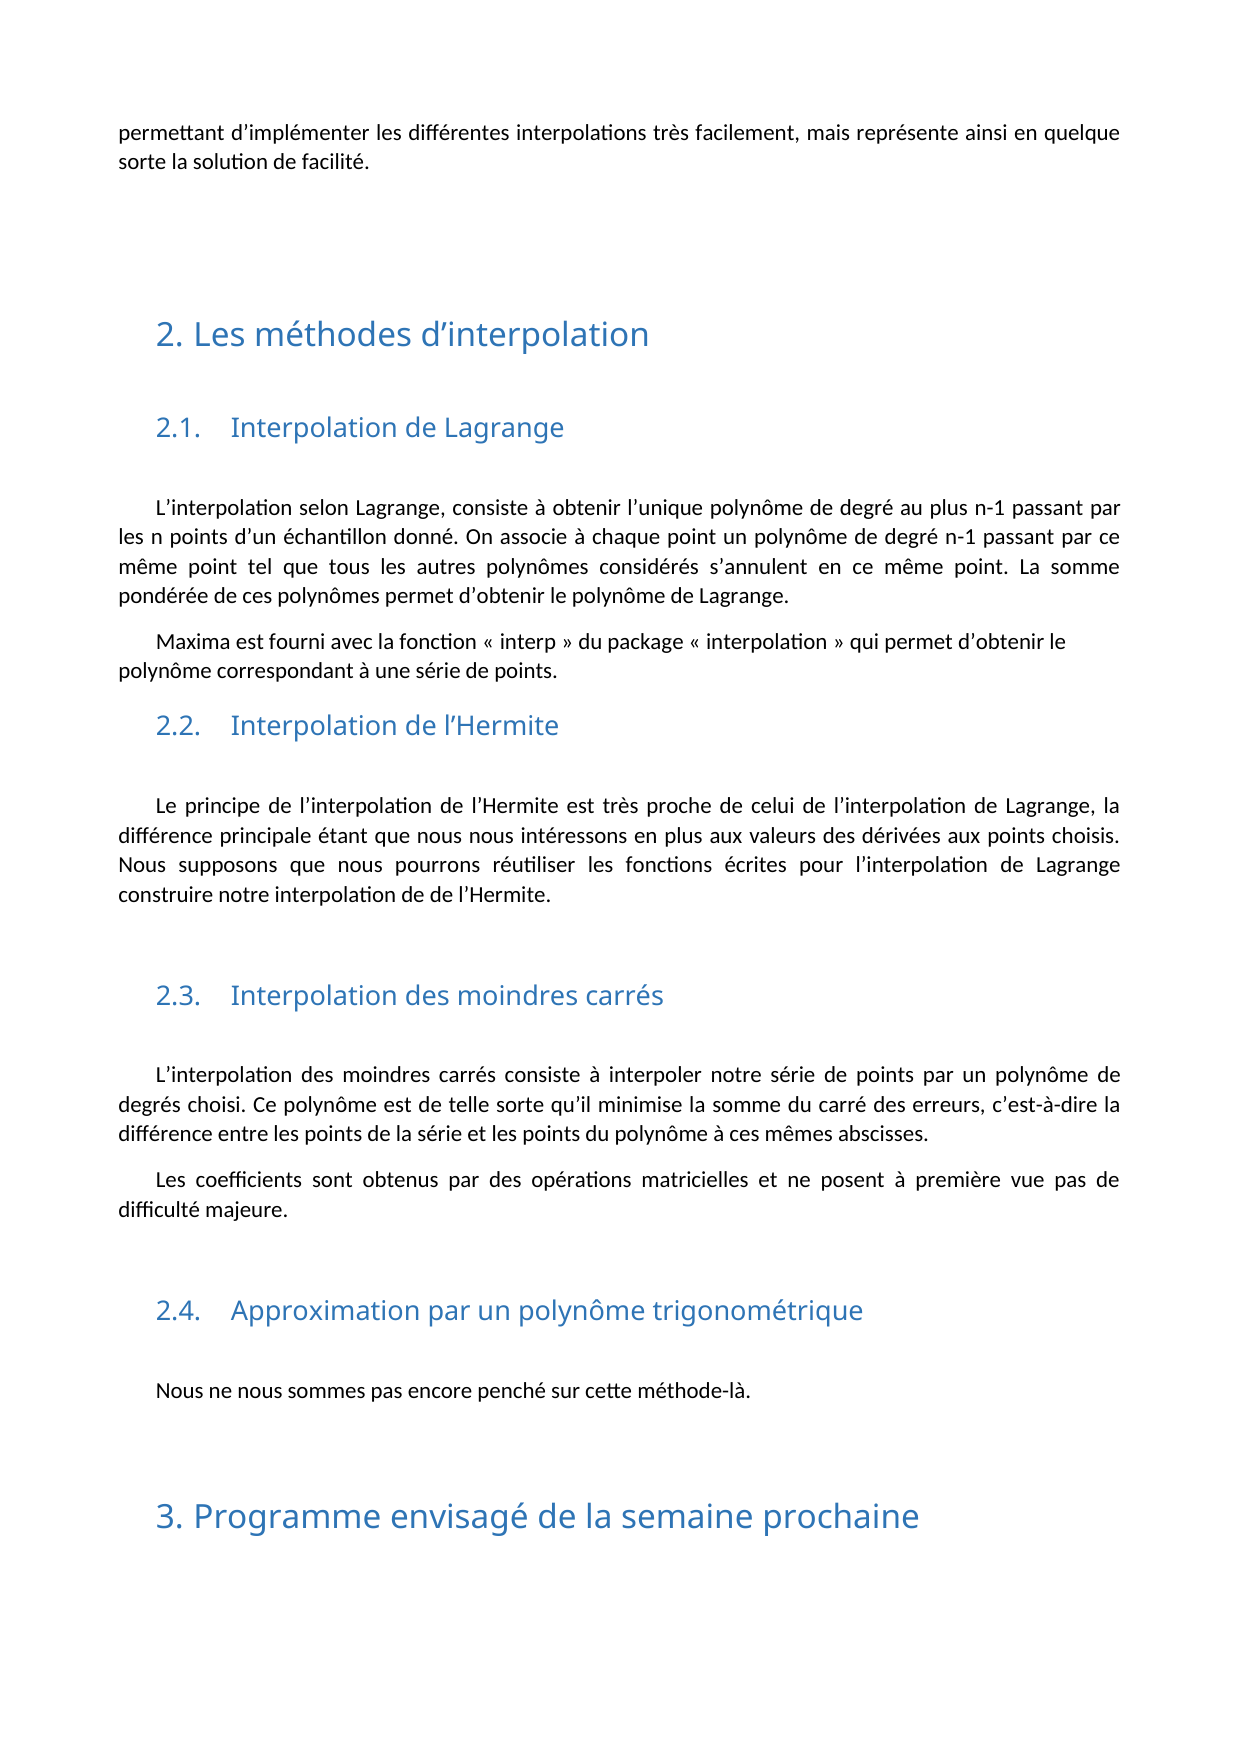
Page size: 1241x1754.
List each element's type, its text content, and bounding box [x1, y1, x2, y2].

list Interpolation de Lagrange [156, 408, 1122, 445]
text Le principe de l’interpolation de l’Hermite est très proche de celui de l’interpolation de Lagrange, la différence principale étant que nous nous intéressons en plus aux valeurs des dérivées aux points choisis. Nous supposons que nous pourrons réutiliser les fonctions écrites pour l’interpolation de Lagrange construire notre interpolation de de l’Hermite. [118, 792, 1122, 908]
text L’interpolation des moindres carrés consiste à interpoler notre série de points par un polynôme de degrés choisi. Ce polynôme est de telle sorte qu’il minimise la somme du carré des erreurs, c’est-à-dire la différence entre les points de la série et les points du polynôme à ces mêmes abscisses. [118, 1061, 1122, 1147]
text Les coefficients sont obtenus par des opérations matricielles et ne posent à première vue pas de difficulté majeure. [118, 1165, 1122, 1223]
text permettant d’implémenter les différentes interpolations très facilement, mais représente ainsi en quelque sorte la solution de facilité. [118, 118, 1122, 176]
text Nous ne nous sommes pas encore penché sur cette méthode-là. [118, 1376, 1122, 1404]
list Les méthodes d’interpolation [156, 311, 1122, 356]
list Approximation par un polynôme trigonométrique [156, 1291, 1122, 1328]
list Programme envisagé de la semaine prochaine [156, 1493, 1122, 1538]
list Interpolation des moindres carrés [156, 976, 1122, 1013]
text L’interpolation selon Lagrange, consiste à obtenir l’unique polynôme de degré au plus n-1 passant par les n points d’un échantillon donné. On associe à chaque point un polynôme de degré n-1 passant par ce même point tel que tous les autres polynômes considérés s’annulent en ce même point. La somme pondérée de ces polynômes permet d’obtenir le polynôme de Lagrange. [118, 493, 1122, 609]
text Maxima est fourni avec la fonction « interp » du package « interpolation » qui permet d’obtenir le polynôme correspondant à une série de points. [118, 627, 1122, 685]
list Interpolation de l’Hermite [156, 707, 1122, 744]
